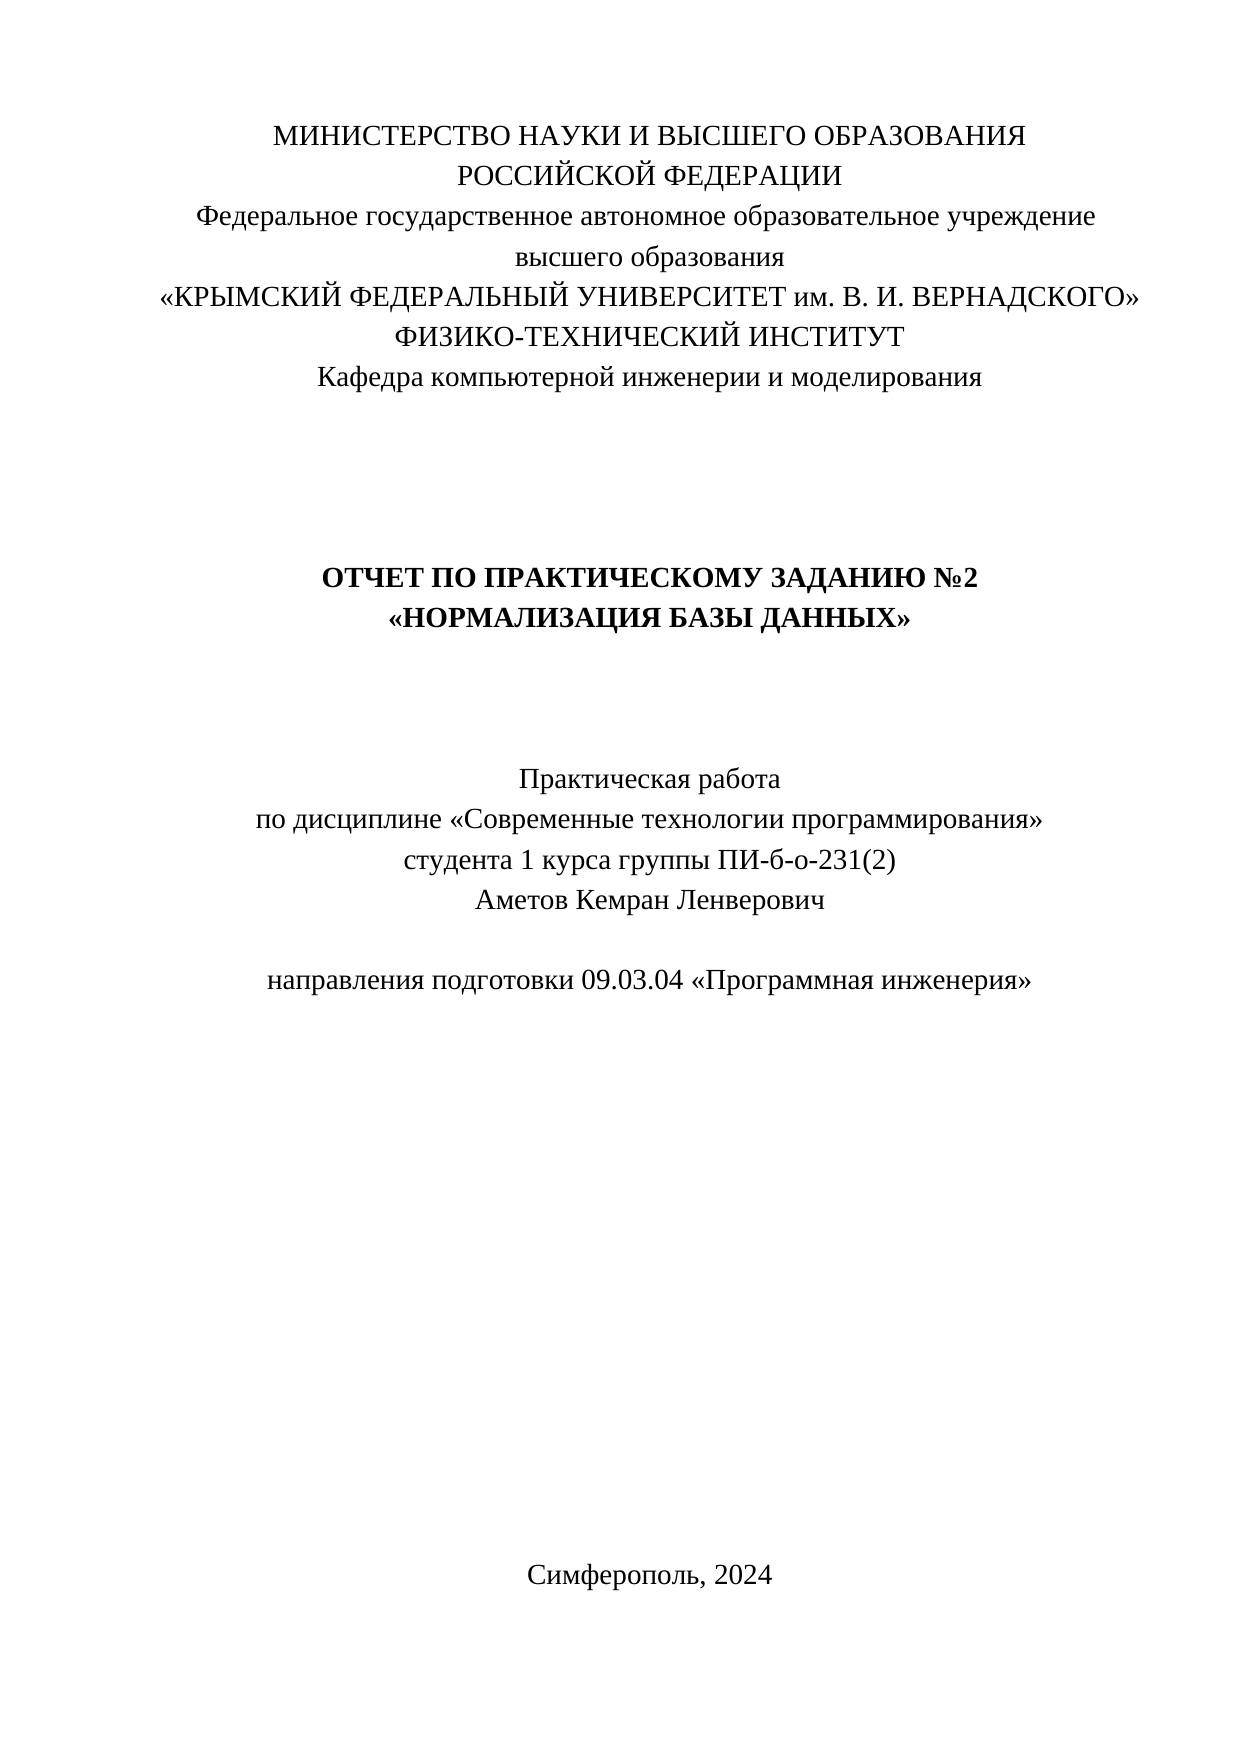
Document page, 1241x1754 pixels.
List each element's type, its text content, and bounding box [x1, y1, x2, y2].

text «НОРМАЛИЗАЦИЯ БАЗЫ ДАННЫХ» [148, 601, 1152, 634]
text ОТЧЕТ ПО ПРАКТИЧЕСКОМУ ЗАДАНИЮ №2 [148, 560, 1152, 594]
text Практическая работа [148, 761, 1152, 795]
table_header [148, 1204, 709, 1235]
text «КРЫМСКИЙ ФЕДЕРАЛЬНЫЙ УНИВЕРСИТЕТ им. В. И. ВЕРНАДСКОГО» [148, 279, 1152, 312]
text студента 1 курса группы ПИ-б-о-231(2) [148, 842, 1152, 875]
text по дисциплине «Современные технологии программирования» [148, 802, 1152, 835]
text Аметов Кемран Ленверович [148, 882, 1152, 916]
text Федеральное государственное автономное образовательное учреждение высшего образования [148, 198, 1152, 272]
table_header [931, 1204, 1177, 1235]
text МИНИСТЕРСТВО НАУКИ И ВЫСШЕГО ОБРАЗОВАНИЯ РОССИЙСКОЙ ФЕДЕРАЦИИ [148, 118, 1152, 192]
text ФИЗИКО-ТЕХНИЧЕСКИЙ ИНСТИТУТ [148, 319, 1152, 353]
table_header [709, 1204, 931, 1235]
text Кафедра компьютерной инженерии и моделирования [148, 359, 1152, 393]
text направления подготовки 09.03.04 «Программная инженерия» [148, 962, 1152, 996]
text Симферополь, 2024 [148, 1557, 1152, 1591]
